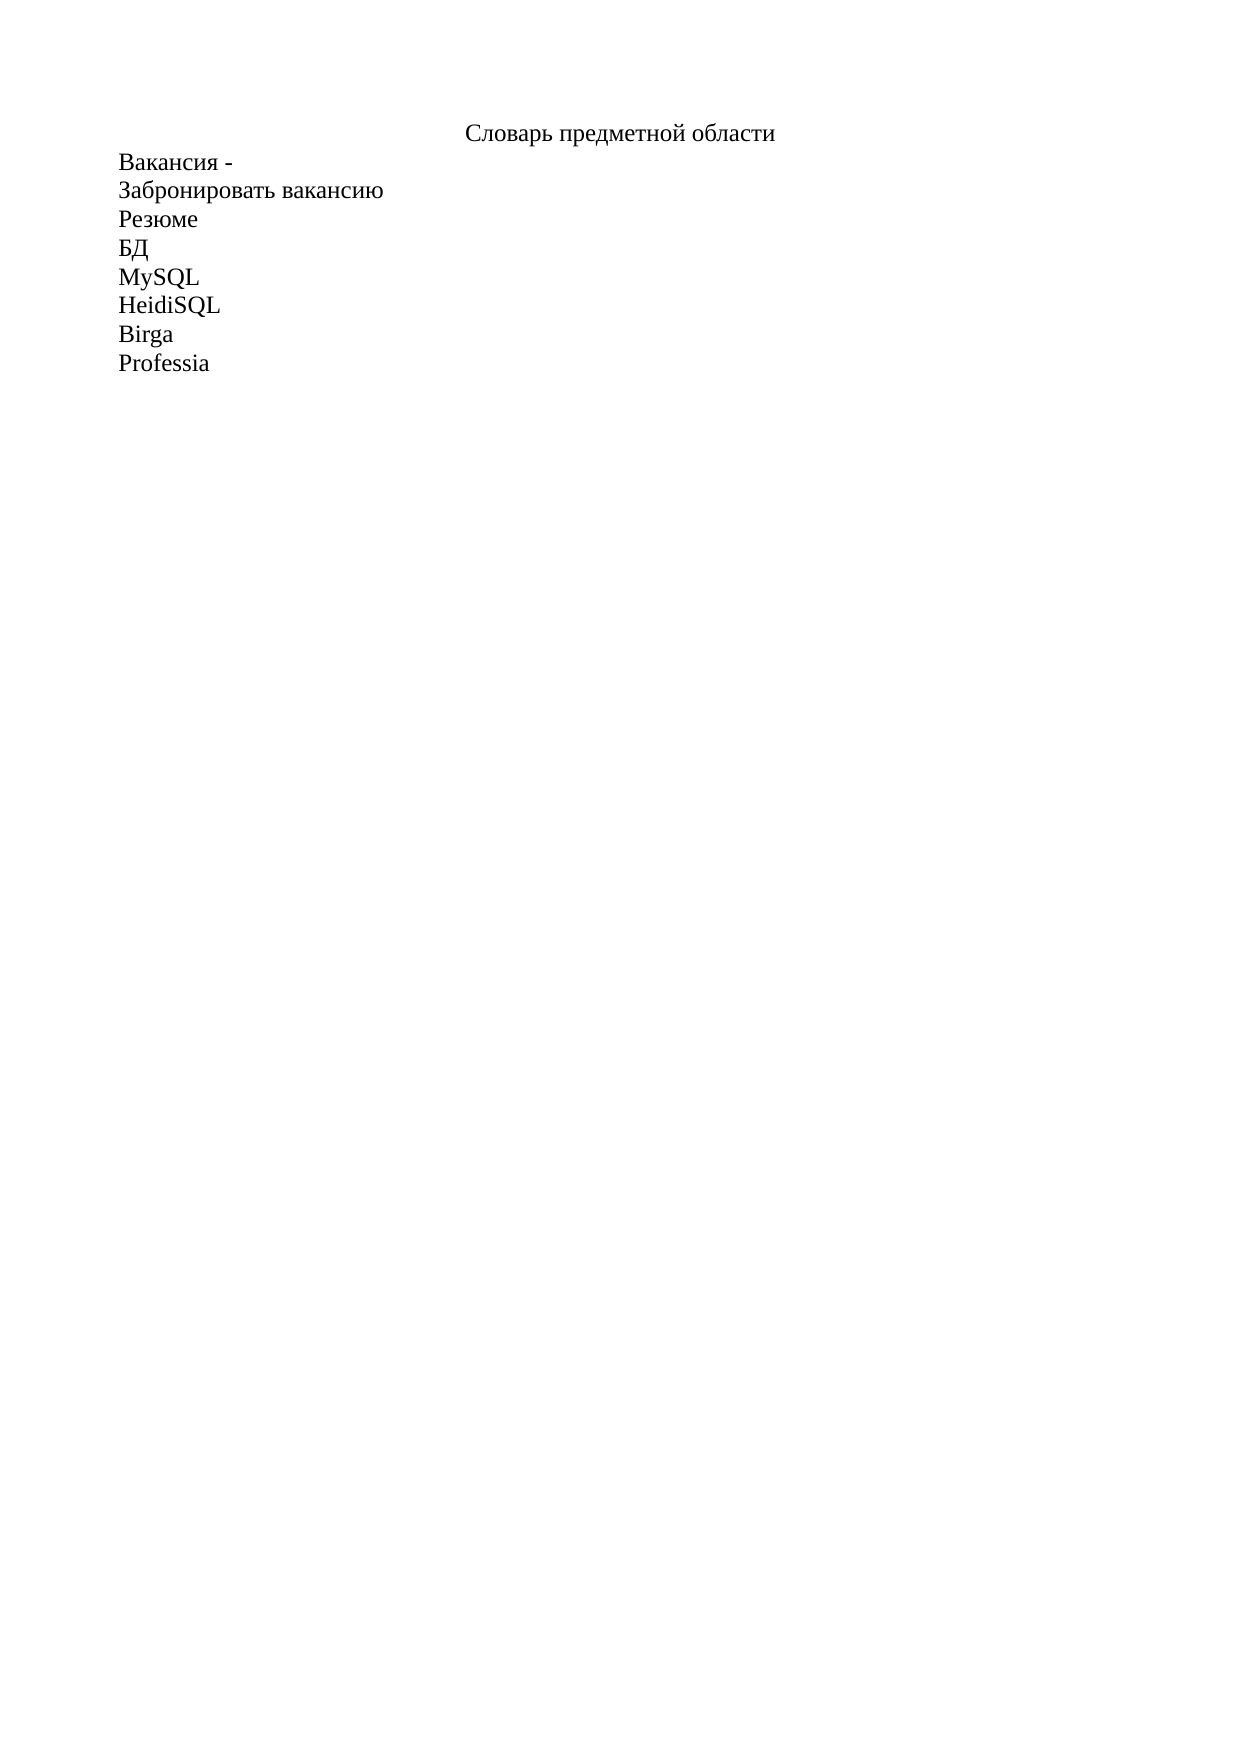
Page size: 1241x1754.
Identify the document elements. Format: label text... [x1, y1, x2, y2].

text MySQL [118, 262, 1122, 291]
text HeidiSQL [118, 291, 1122, 319]
text Professia [118, 348, 1122, 377]
text БД [118, 233, 1122, 262]
text Забронировать вакансию [118, 176, 1122, 204]
text Birga [118, 319, 1122, 348]
text Словарь предметной области [118, 118, 1122, 147]
text Вакансия - [118, 147, 1122, 176]
text Резюме [118, 204, 1122, 233]
